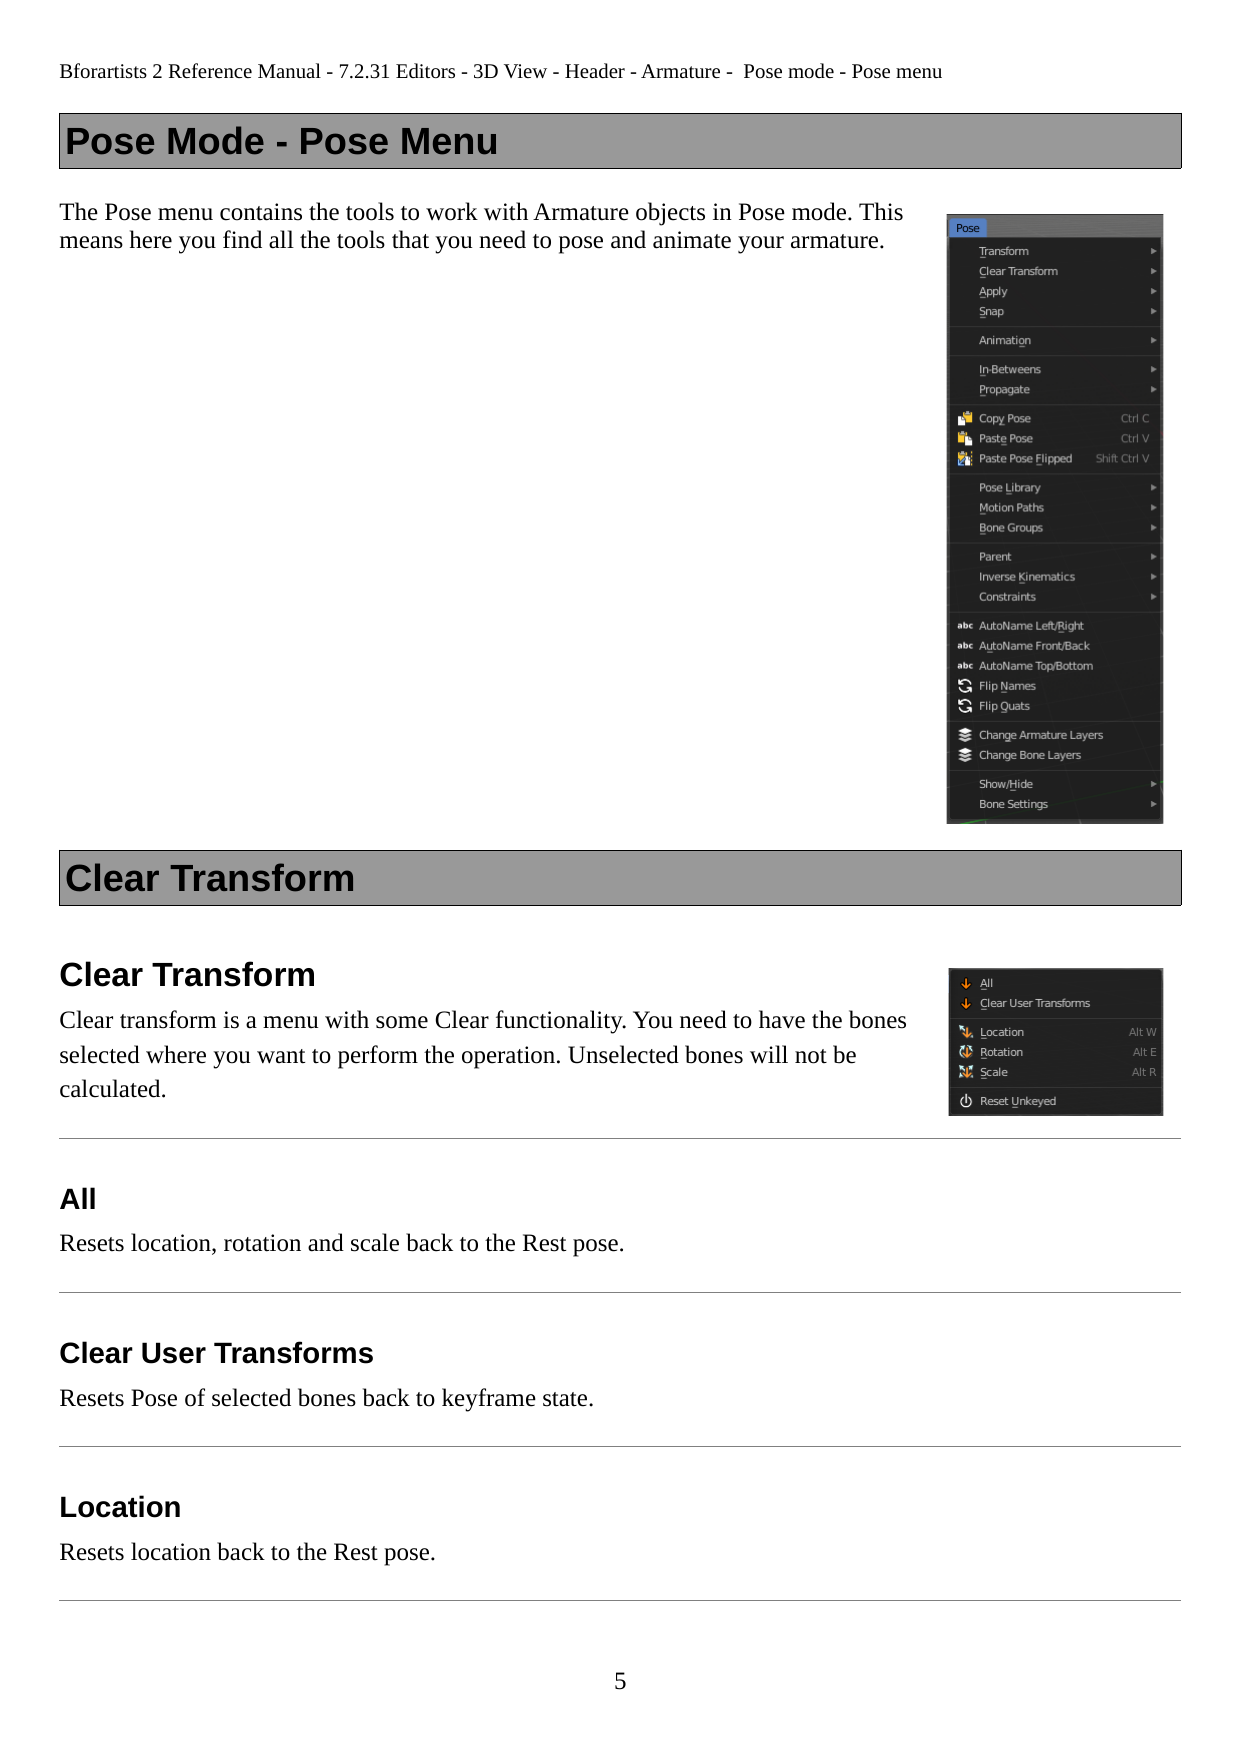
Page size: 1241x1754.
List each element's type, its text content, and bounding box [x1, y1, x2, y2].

picture [948, 968, 1164, 1116]
text Resets Pose of selected bones back to keyframe state. [59, 1383, 1181, 1411]
table_header Clear Transform [60, 851, 1181, 905]
text Clear transform is a menu with some Clear functionality. You need to have the bones selected where you want to perform the operation. Unselected bones will not be calculated. [59, 1006, 948, 1103]
text The Pose menu contains the tools to work with Armature objects in Pose mode. This means here you find all the tools that you need to pose and animate your armature. [59, 197, 1181, 254]
subtitle Location [59, 1490, 1181, 1524]
picture [946, 214, 1164, 824]
subtitle Clear Transform [59, 954, 1181, 993]
subtitle All [59, 1182, 1181, 1216]
subtitle Clear User Transforms [59, 1336, 1181, 1370]
text Resets location back to the Rest pose. [59, 1537, 1181, 1565]
text Resets location, rotation and scale back to the Rest pose. [59, 1228, 1181, 1257]
table_header Pose Mode - Pose Menu [60, 114, 1181, 168]
